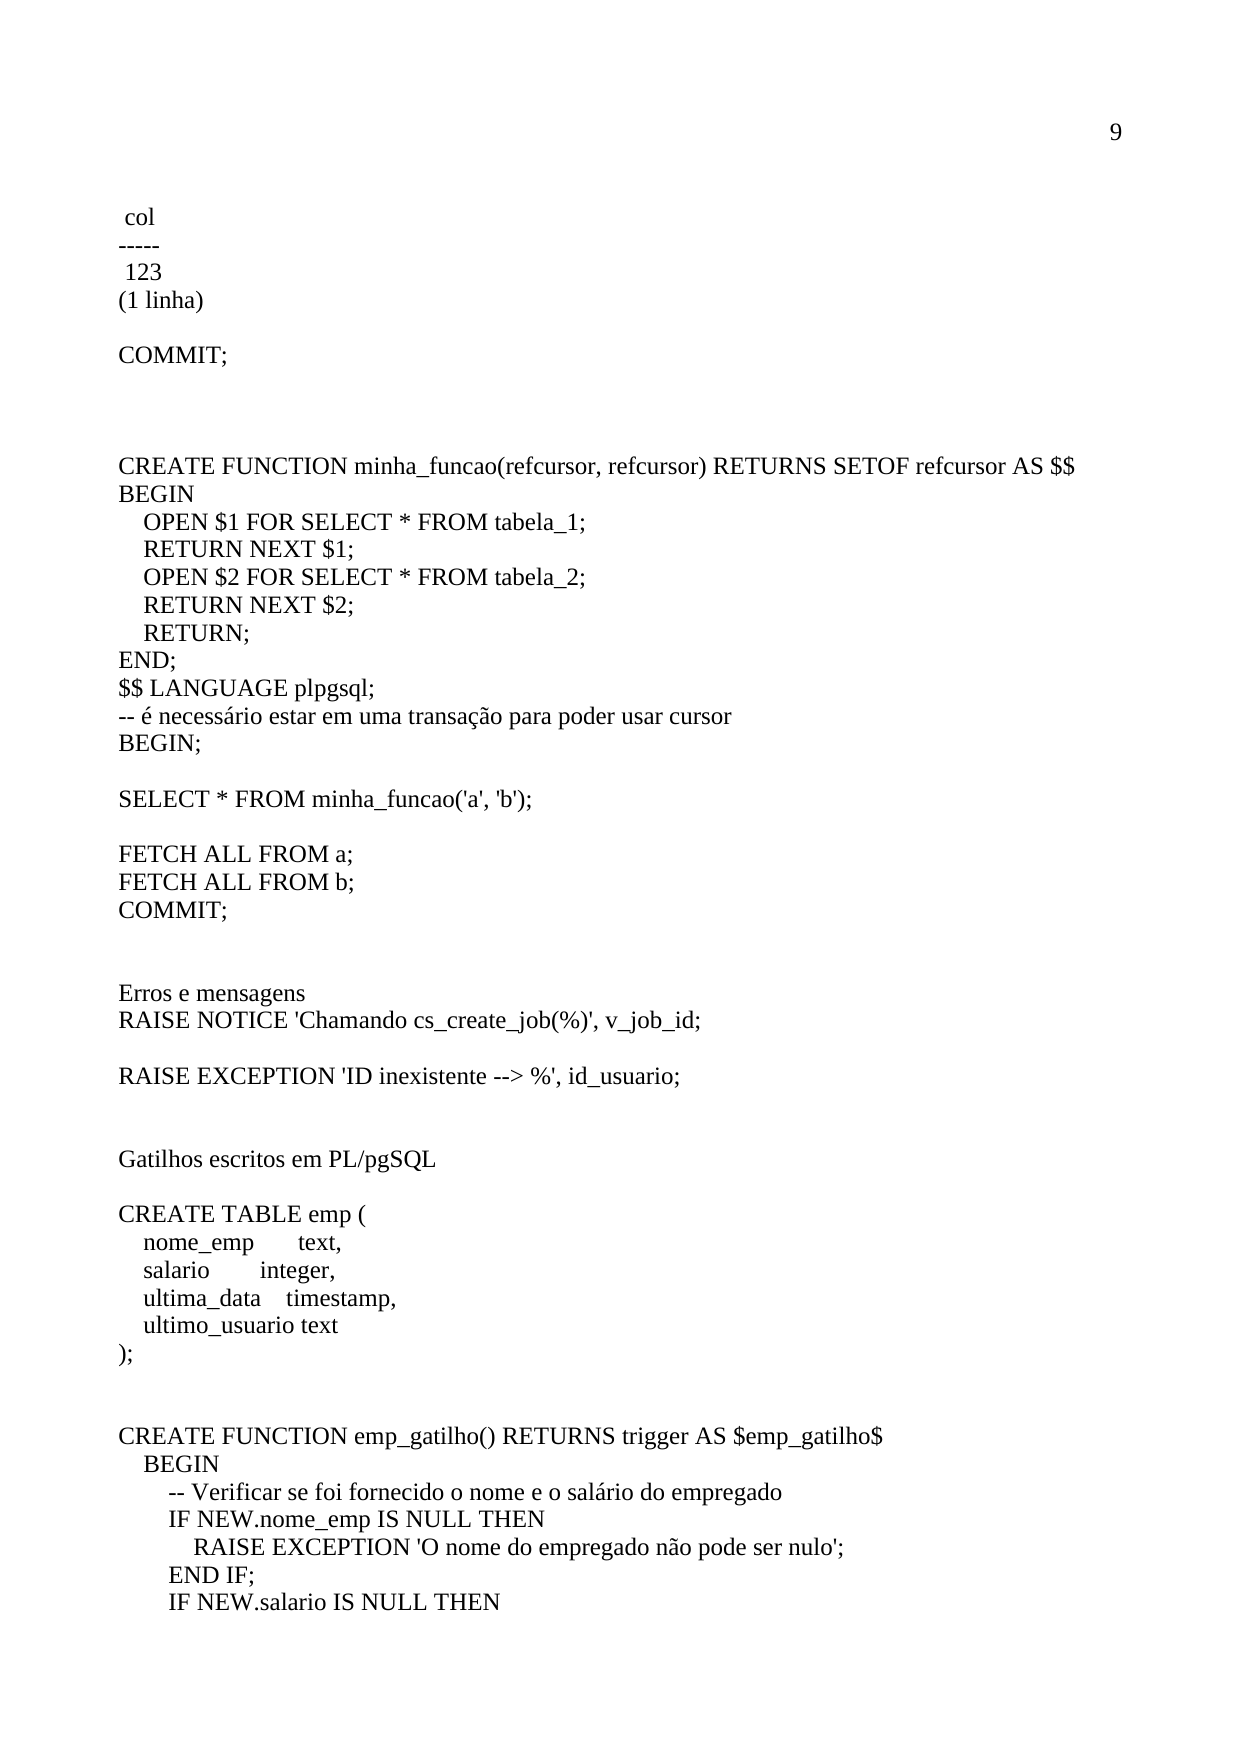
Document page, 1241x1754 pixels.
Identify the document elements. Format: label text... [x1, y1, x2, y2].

text (1 linha) [118, 286, 1122, 314]
text RAISE EXCEPTION 'O nome do empregado não pode ser nulo'; [118, 1533, 1122, 1561]
text 123 [118, 258, 1122, 286]
text BEGIN [118, 1450, 1122, 1478]
text IF NEW.nome_emp IS NULL THEN [118, 1505, 1122, 1533]
text FETCH ALL FROM b; [118, 868, 1122, 896]
text ----- [118, 231, 1122, 258]
text ultima_data timestamp, [118, 1284, 1122, 1311]
text CREATE FUNCTION minha_funcao(refcursor, refcursor) RETURNS SETOF refcursor AS $$ [118, 452, 1122, 480]
text col [118, 203, 1122, 231]
text CREATE FUNCTION emp_gatilho() RETURNS trigger AS $emp_gatilho$ [118, 1422, 1122, 1450]
text ); [118, 1339, 1122, 1367]
text nome_emp text, [118, 1228, 1122, 1256]
text OPEN $1 FOR SELECT * FROM tabela_1; [118, 508, 1122, 536]
text $$ LANGUAGE plpgsql; [118, 674, 1122, 702]
text IF NEW.salario IS NULL THEN [118, 1588, 1122, 1616]
text BEGIN [118, 480, 1122, 508]
text RAISE EXCEPTION 'ID inexistente --> %', id_usuario; [118, 1062, 1122, 1090]
text BEGIN; [118, 729, 1122, 757]
text END IF; [118, 1561, 1122, 1588]
text SELECT * FROM minha_funcao('a', 'b'); [118, 785, 1122, 813]
text -- Verificar se foi fornecido o nome e o salário do empregado [118, 1478, 1122, 1505]
text salario integer, [118, 1256, 1122, 1284]
text Gatilhos escritos em PL/pgSQL [118, 1145, 1122, 1173]
text OPEN $2 FOR SELECT * FROM tabela_2; [118, 563, 1122, 591]
text ultimo_usuario text [118, 1311, 1122, 1339]
text RETURN NEXT $2; [118, 591, 1122, 619]
text COMMIT; [118, 896, 1122, 923]
text CREATE TABLE emp ( [118, 1201, 1122, 1228]
text COMMIT; [118, 342, 1122, 369]
text RETURN NEXT $1; [118, 536, 1122, 563]
text Erros e mensagens [118, 979, 1122, 1007]
text RETURN; [118, 619, 1122, 646]
text FETCH ALL FROM a; [118, 840, 1122, 868]
text RAISE NOTICE 'Chamando cs_create_job(%)', v_job_id; [118, 1007, 1122, 1034]
text -- é necessário estar em uma transação para poder usar cursor [118, 702, 1122, 729]
text END; [118, 646, 1122, 674]
